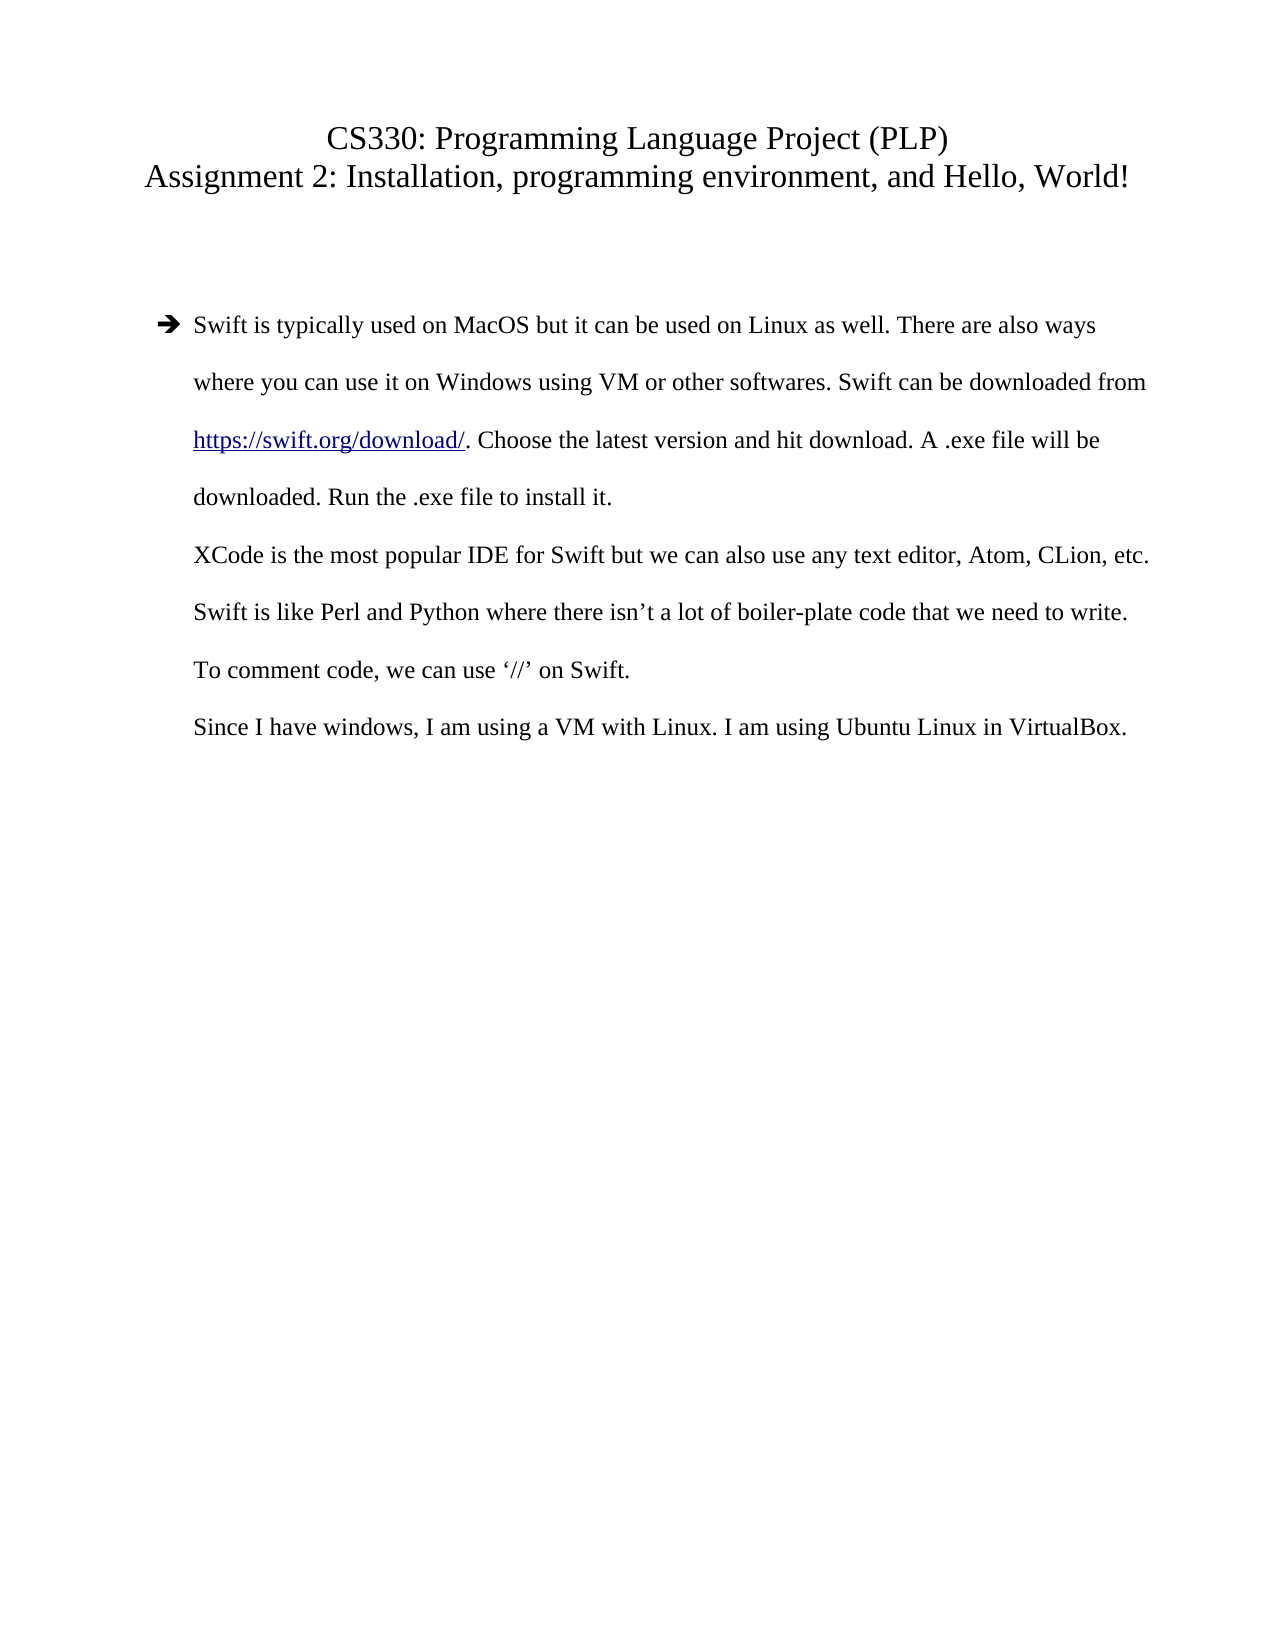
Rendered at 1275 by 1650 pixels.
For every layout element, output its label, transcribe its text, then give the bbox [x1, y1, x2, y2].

text CS330: Programming Language Project (PLP) [118, 118, 1157, 156]
text XCode is the most popular IDE for Swift but we can also use any text editor, Atom, CLion, etc. Swift is like Perl and Python where there isn’t a lot of boiler-plate code that we need to write. To comment code, we can use ‘//’ on Swift. [193, 540, 1157, 683]
text Assignment 2: Installation, programming environment, and Hello, World! [118, 156, 1157, 195]
text Since I have windows, I am using a VM with Linux. I am using Ubuntu Linux in VirtualBox. [193, 712, 1157, 741]
list Swift is typically used on MacOS but it can be used on Linux as well. There are also ways where you can use it on Windows using VM or other softwares. Swift can be downloaded from https://swift.org/download/. Choose the latest version and hit download. A .exe file will be downloaded. Run the .exe file to install it. [156, 310, 1157, 511]
